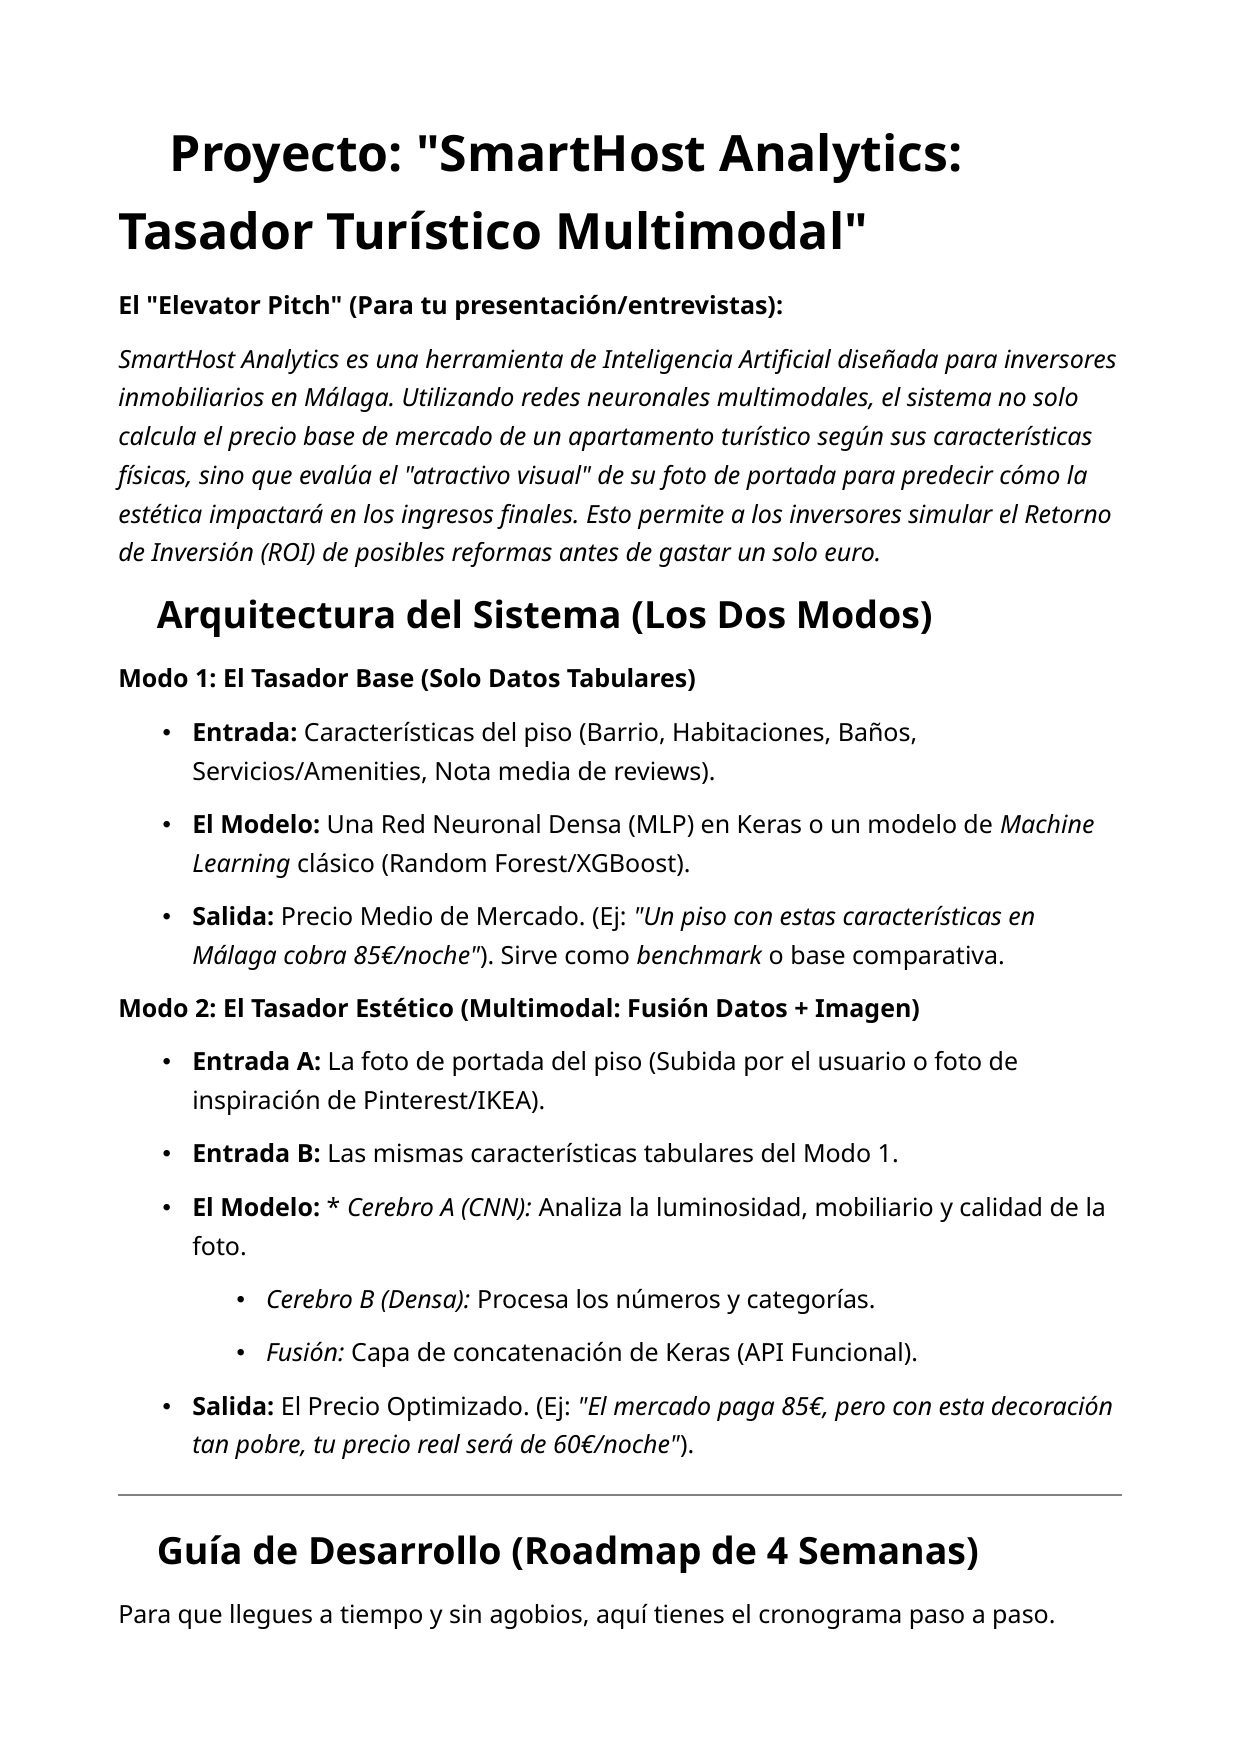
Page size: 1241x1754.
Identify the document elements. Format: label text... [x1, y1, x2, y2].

subtitle 📅 Guía de Desarrollo (Roadmap de 4 Semanas) [118, 1524, 1122, 1576]
list Entrada A: La foto de portada del piso (Subida por el usuario o foto de inspiración de Pinterest/IKEA). [162, 1044, 1122, 1117]
list Salida: El Precio Optimizado. (Ej: "El mercado paga 85€, pero con esta decoración tan pobre, tu precio real será de 60€/noche"). [162, 1388, 1122, 1461]
list Cerebro B (Densa): Procesa los números y categorías. [236, 1281, 1122, 1316]
text Modo 2: El Tasador Estético (Multimodal: Fusión Datos + Imagen) [118, 991, 1122, 1025]
list Entrada B: Las mismas características tabulares del Modo 1. [162, 1136, 1122, 1170]
list Entrada: Características del piso (Barrio, Habitaciones, Baños, Servicios/Amenities, Nota media de reviews). [162, 714, 1122, 787]
text El "Elevator Pitch" (Para tu presentación/entrevistas): [118, 288, 1122, 322]
text Para que llegues a tiempo y sin agobios, aquí tienes el cronograma paso a paso. [118, 1597, 1122, 1631]
text Modo 1: El Tasador Base (Solo Datos Tabulares) [118, 661, 1122, 695]
subtitle 🧠 Arquitectura del Sistema (Los Dos Modos) [118, 588, 1122, 639]
text SmartHost Analytics es una herramienta de Inteligencia Artificial diseñada para inversores inmobiliarios en Málaga. Utilizando redes neuronales multimodales, el sistema no solo calcula el precio base de mercado de un apartamento turístico según sus características físicas, sino que evalúa el "atractivo visual" de su foto de portada para predecir cómo la estética impactará en los ingresos finales. Esto permite a los inversores simular el Retorno de Inversión (ROI) de posibles reformas antes de gastar un solo euro. [118, 341, 1122, 569]
list Fusión: Capa de concatenación de Keras (API Funcional). [236, 1335, 1122, 1369]
subtitle 🚀 Proyecto: "SmartHost Analytics: Tasador Turístico Multimodal" [118, 118, 1122, 264]
list Salida: Precio Medio de Mercado. (Ej: "Un piso con estas características en Málaga cobra 85€/noche"). Sirve como benchmark o base comparativa. [162, 898, 1122, 971]
list El Modelo: Una Red Neuronal Densa (MLP) en Keras o un modelo de Machine Learning clásico (Random Forest/XGBoost). [162, 806, 1122, 879]
list El Modelo: * Cerebro A (CNN): Analiza la luminosidad, mobiliario y calidad de la foto. [162, 1189, 1122, 1262]
